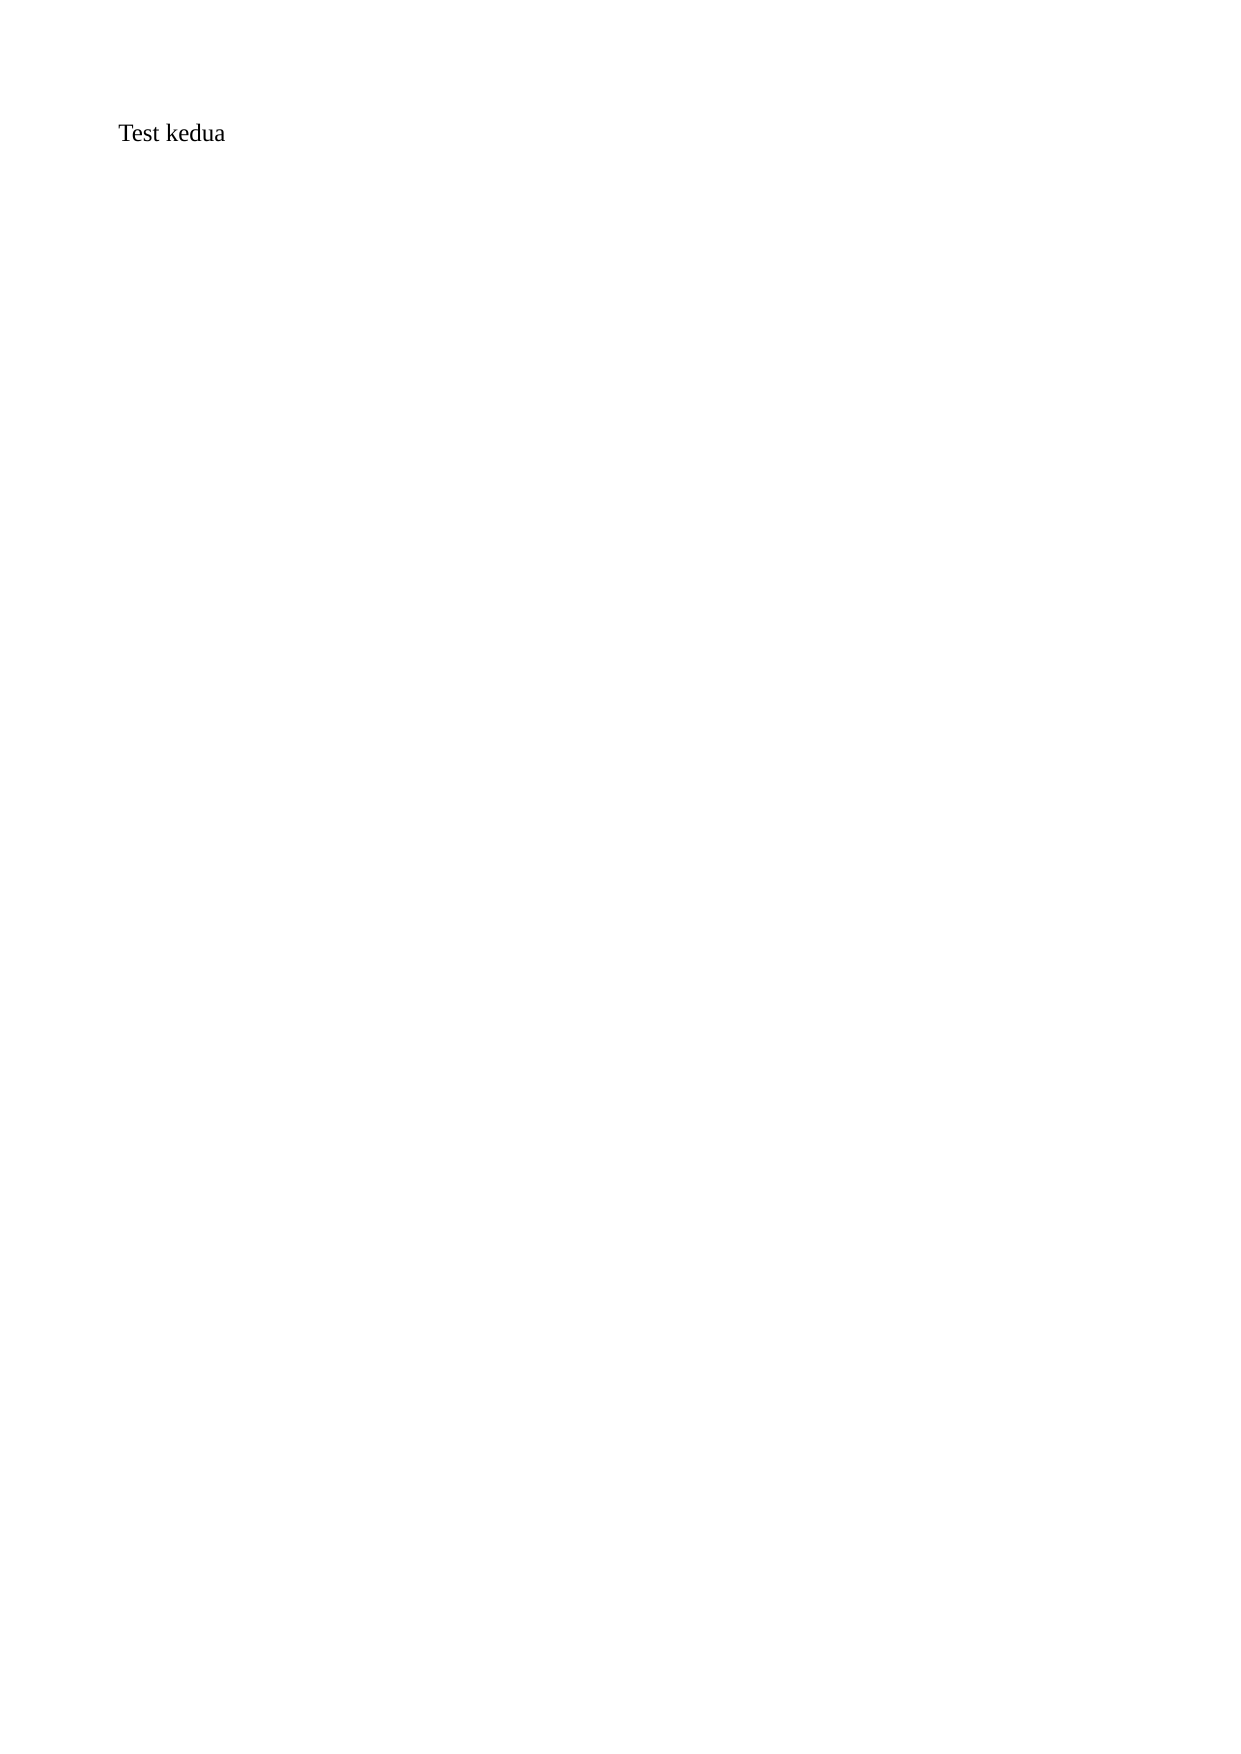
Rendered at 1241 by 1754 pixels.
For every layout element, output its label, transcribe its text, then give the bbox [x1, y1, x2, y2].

text Test kedua [118, 118, 1122, 147]
